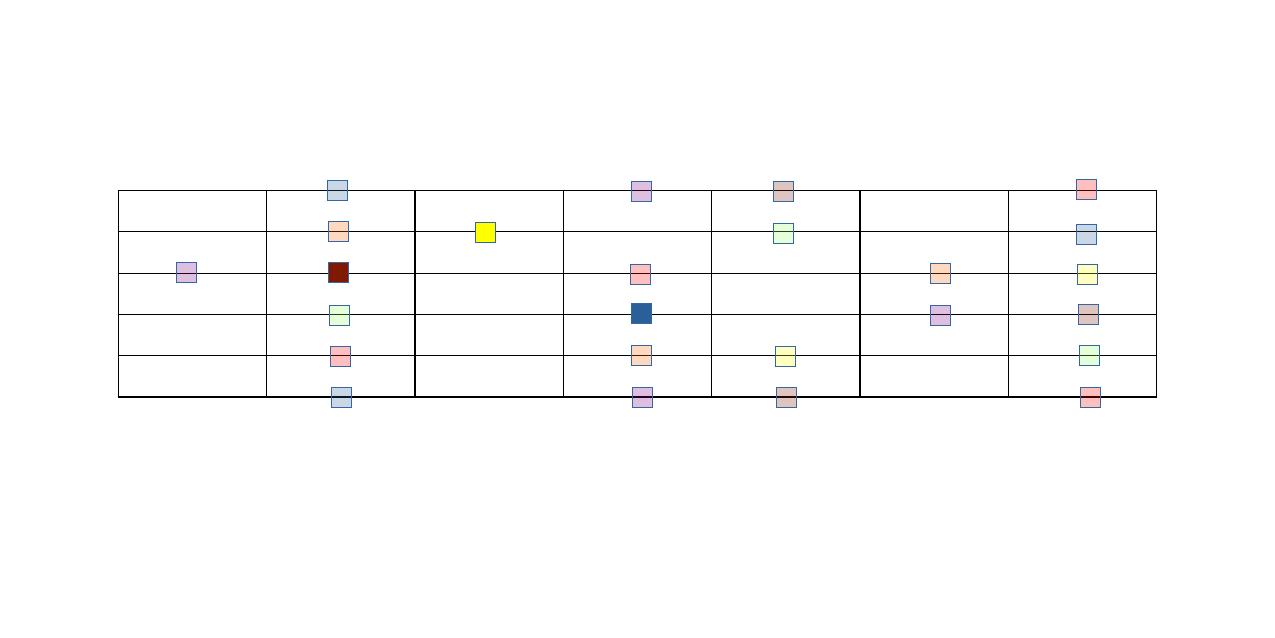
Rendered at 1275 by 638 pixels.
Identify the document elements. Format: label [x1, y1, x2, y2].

table_cell [861, 315, 1008, 355]
table_cell [416, 274, 563, 314]
table_cell [267, 232, 414, 273]
table_cell [416, 232, 563, 273]
table_cell [712, 274, 859, 314]
table_header [712, 191, 859, 231]
table_cell [267, 315, 414, 355]
table_cell [119, 232, 266, 273]
table_cell [119, 315, 266, 355]
table_cell [1009, 232, 1156, 273]
table_cell [712, 356, 859, 396]
table_header [564, 191, 711, 231]
table_cell [1078, 274, 1097, 284]
table_cell [712, 232, 859, 273]
table_header [267, 191, 414, 231]
table_header [1009, 191, 1156, 231]
table_header [861, 191, 1008, 231]
table_cell [861, 356, 1008, 396]
table_cell [267, 356, 414, 396]
table_cell [861, 232, 1008, 273]
table_cell [119, 356, 266, 396]
table_cell [564, 232, 711, 273]
table_header [119, 191, 266, 231]
table_cell [1009, 315, 1156, 355]
table_cell [564, 274, 711, 314]
table_cell [267, 274, 414, 314]
table_cell [416, 315, 563, 355]
table_cell [1009, 274, 1156, 314]
table_cell [1009, 356, 1156, 396]
table_header [416, 191, 563, 231]
table_cell [712, 315, 859, 355]
table_cell [861, 274, 1008, 314]
table_cell [564, 356, 711, 396]
table_cell [119, 274, 266, 314]
table_cell [416, 356, 563, 396]
table_cell [564, 315, 711, 355]
